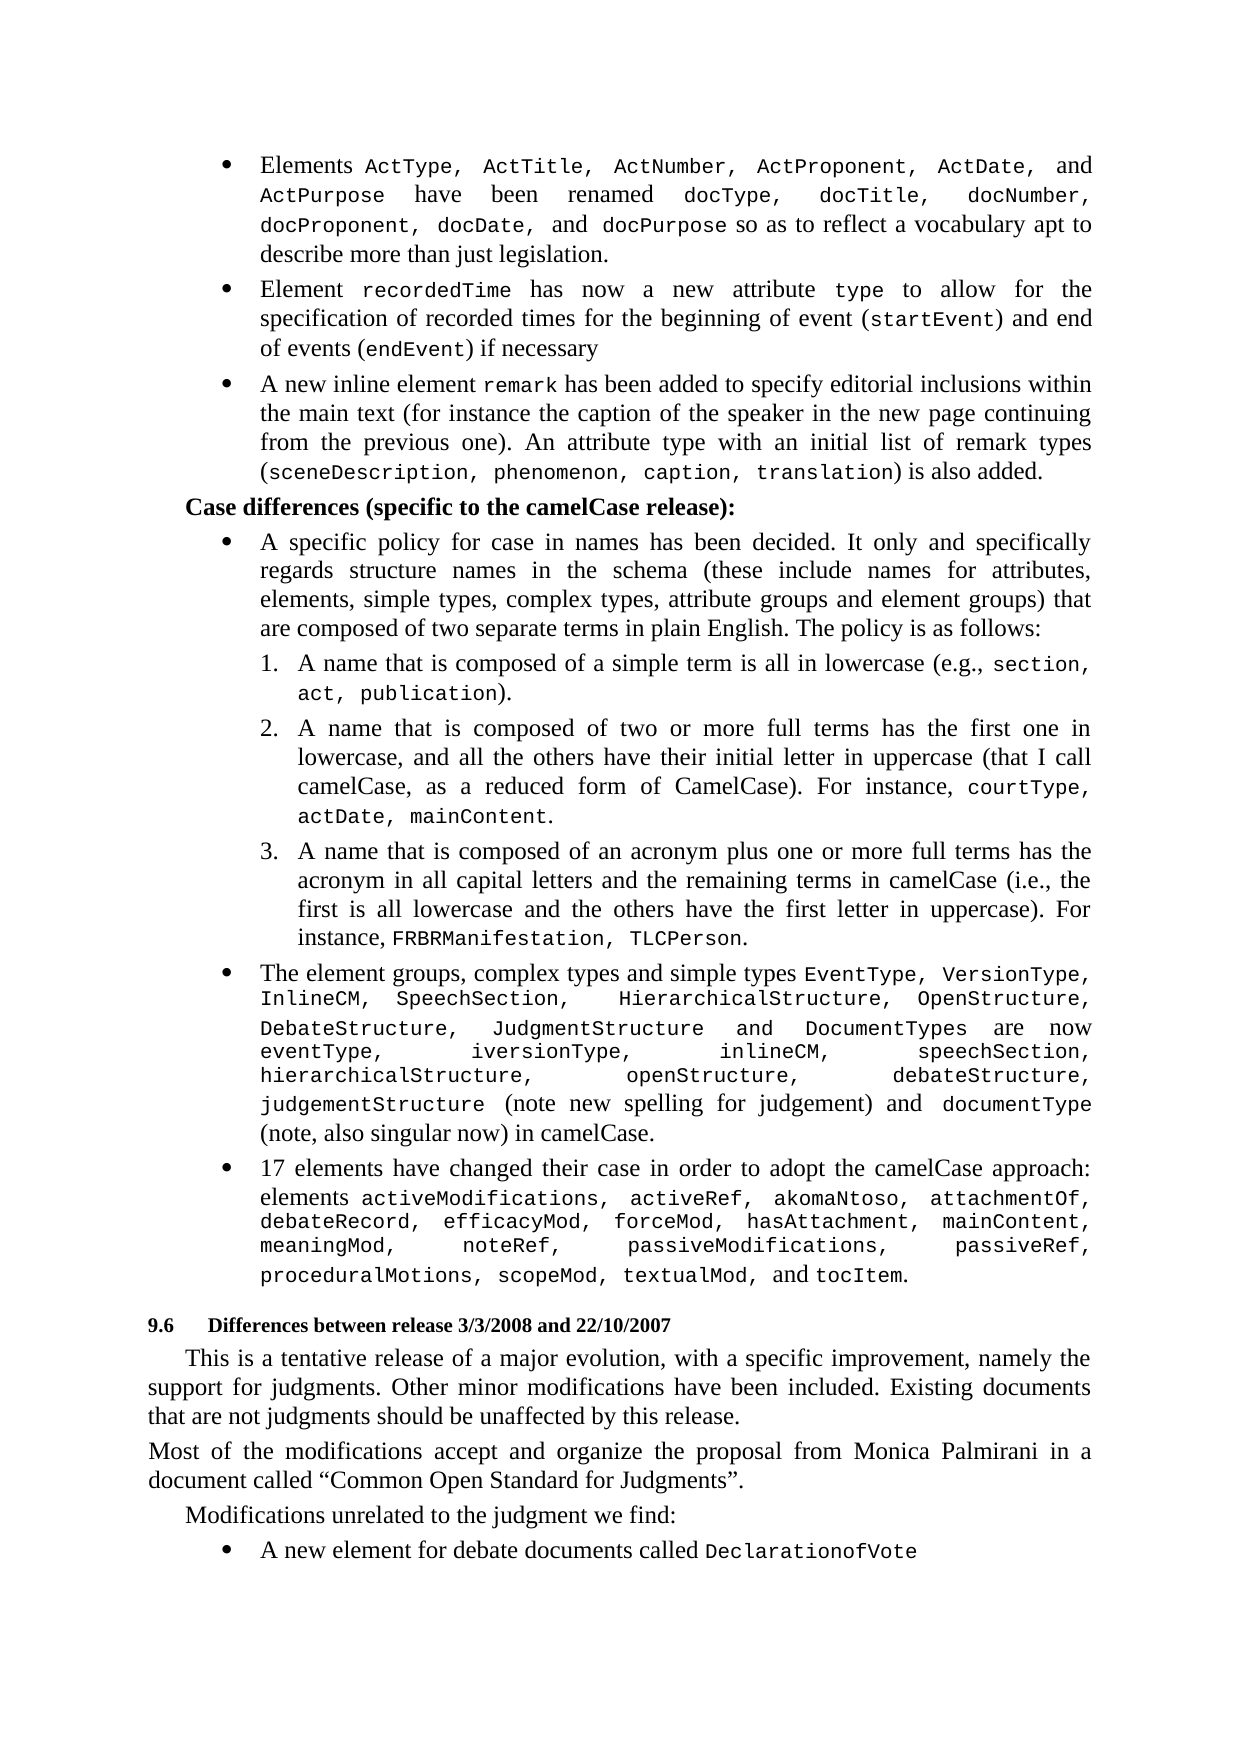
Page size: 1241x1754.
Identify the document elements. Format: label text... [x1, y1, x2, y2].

list A new element for debate documents called DeclarationofVote [222, 1535, 1092, 1564]
list A name that is composed of two or more full terms has the first one in lowercase, and all the others have their initial letter in uppercase (that I call camelCase, as a reduced form of CamelCase). For instance, courtType, actDate, mainContent. [260, 713, 1092, 830]
list Elements ActType, ActTitle, ActNumber, ActProponent, ActDate, and ActPurpose have been renamed docType, docTitle, docNumber, docProponent, docDate, and docPurpose so as to reflect a vocabulary apt to describe more than just legislation. [222, 150, 1092, 267]
list A name that is composed of a simple term is all in lowercase (e.g., section, act, publication). [260, 648, 1092, 707]
list A name that is composed of an acronym plus one or more full terms has the acronym in all capital letters and the remaining terms in camelCase (i.e., the first is all lowercase and the others have the first letter in uppercase). For instance, FRBRManifestation, TLCPerson. [260, 836, 1092, 952]
subtitle Differences between release 3/3/2008 and 22/10/2007 [148, 1313, 1092, 1337]
list A specific policy for case in names has been decided. It only and specifically regards structure names in the schema (these include names for attributes, elements, simple types, complex types, attribute groups and element groups) that are composed of two separate terms in plain English. The policy is as follows: [222, 527, 1092, 642]
text This is a tentative release of a major evolution, with a specific improvement, namely the support for judgments. Other minor modifications have been included. Existing documents that are not judgments should be unaffected by this release. [148, 1343, 1092, 1430]
text Most of the modifications accept and organize the proposal from Monica Palmirani in a document called “Common Open Standard for Judgments”. [148, 1436, 1092, 1493]
text Case differences (specific to the camelCase release): [185, 492, 1092, 520]
list Element recordedTime has now a new attribute type to allow for the specification of recorded times for the beginning of event (startEvent) and end of events (endEvent) if necessary [222, 274, 1092, 362]
list The element groups, complex types and simple types EventType, VersionType, InlineCM, SpeechSection, HierarchicalStructure, OpenStructure, DebateStructure, JudgmentStructure and DocumentTypes are now eventType, iversionType, inlineCM, speechSection, hierarchicalStructure, openStructure, debateStructure, judgementStructure (note new spelling for judgement) and documentType (note, also singular now) in camelCase. [222, 958, 1092, 1147]
list A new inline element remark has been added to specify editorial inclusions within the main text (for instance the caption of the speaker in the new page continuing from the previous one). An attribute type with an initial list of remark types (sceneDescription, phenomenon, caption, translation) is also added. [222, 369, 1092, 485]
text Modifications unrelated to the judgment we find: [148, 1500, 1092, 1528]
list 17 elements have changed their case in order to adopt the camelCase approach: elements activeModifications, activeRef, akomaNtoso, attachmentOf, debateRecord, efficacyMod, forceMod, hasAttachment, mainContent, meaningMod, noteRef, passiveModifications, passiveRef, proceduralMotions, scopeMod, textualMod, and tocItem. [222, 1153, 1092, 1288]
